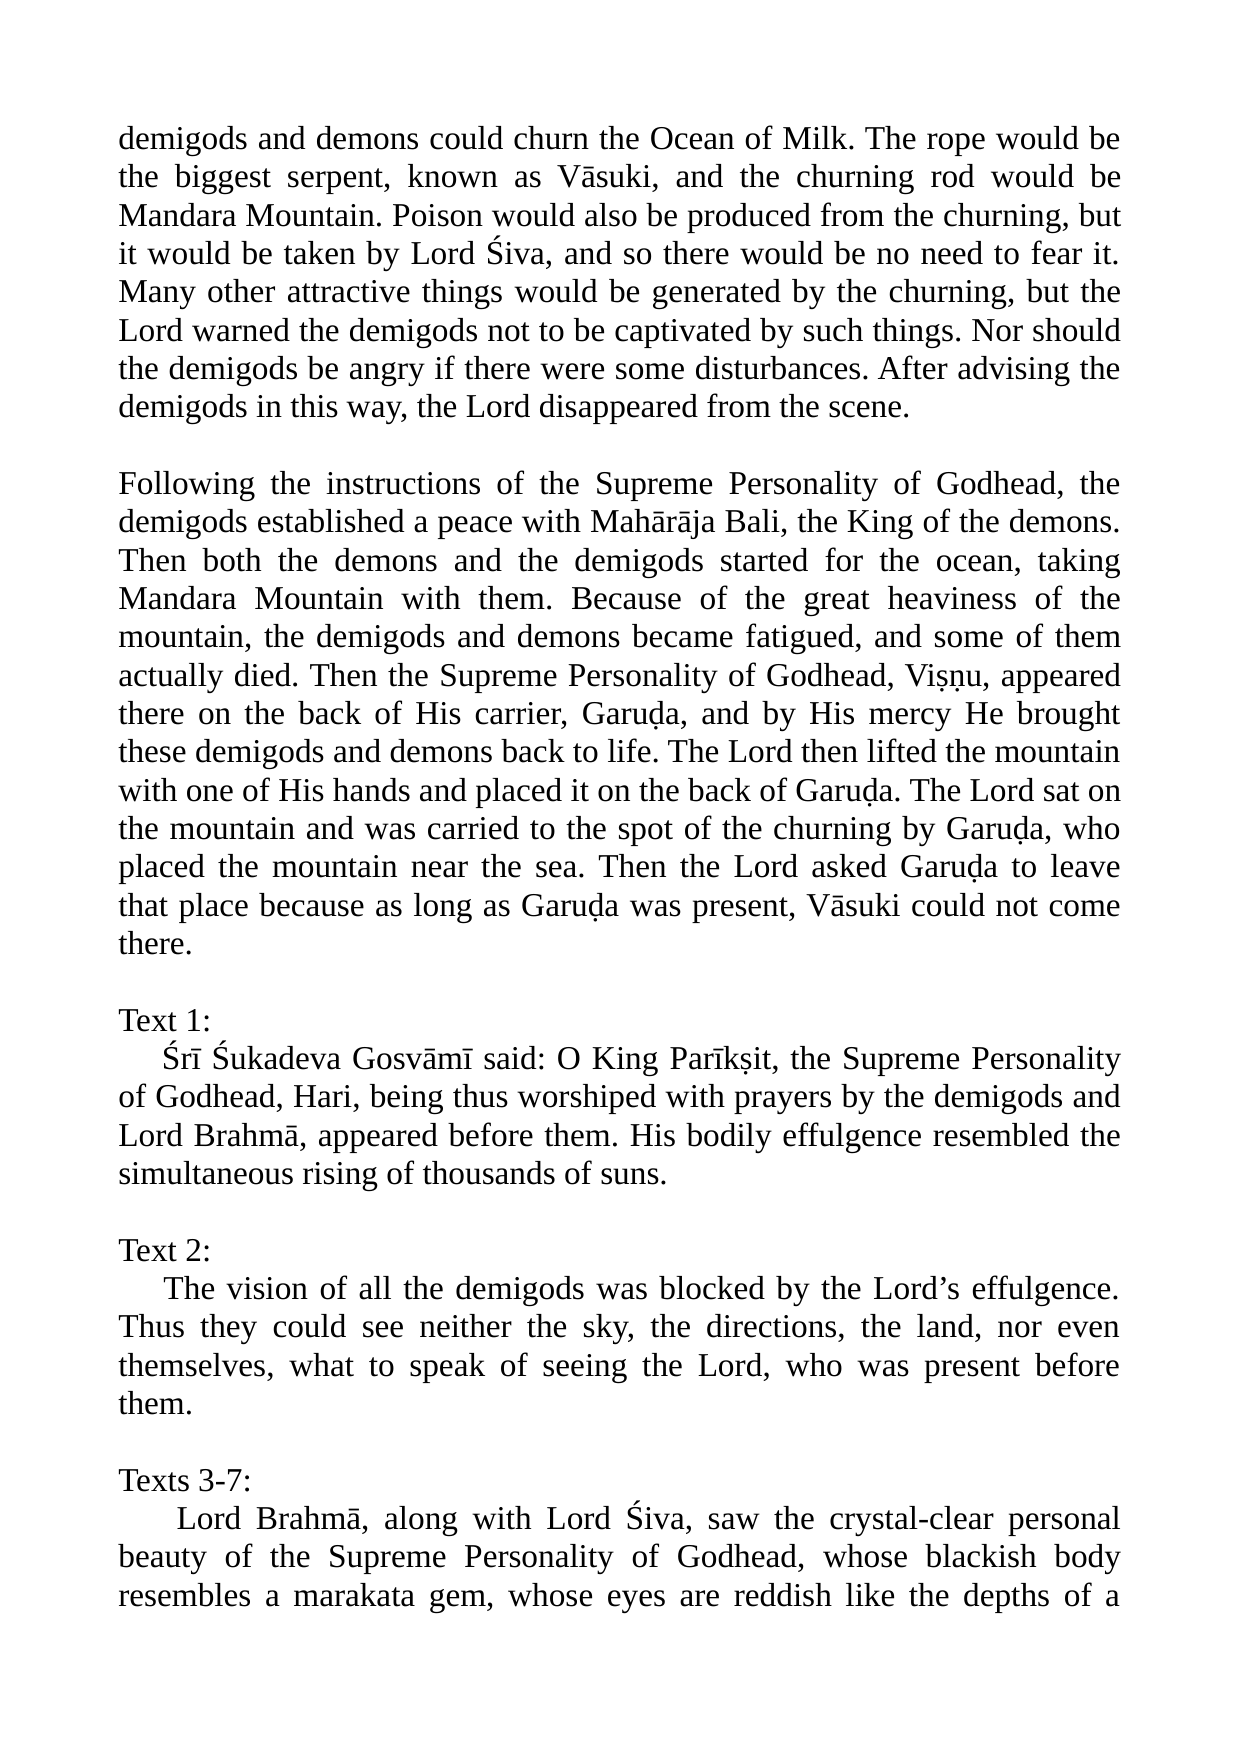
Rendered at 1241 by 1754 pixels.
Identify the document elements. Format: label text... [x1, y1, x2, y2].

text Texts 3-7: [118, 1460, 1122, 1498]
text Lord Brahmā, along with Lord Śiva, saw the crystal-clear personal beauty of the Supreme Personality of Godhead, whose blackish body resembles a marakata gem, whose eyes are reddish like the depths of a [118, 1498, 1122, 1613]
text demigods and demons could churn the Ocean of Milk. The rope would be the biggest serpent, known as Vāsuki, and the churning rod would be Mandara Mountain. Poison would also be produced from the churning, but it would be taken by Lord Śiva, and so there would be no need to fear it. Many other attractive things would be generated by the churning, but the Lord warned the demigods not to be captivated by such things. Nor should the demigods be angry if there were some disturbances. After advising the demigods in this way, the Lord disappeared from the scene. [118, 118, 1122, 425]
text Śrī Śukadeva Gosvāmī said: O King Parīkṣit, the Supreme Personality of Godhead, Hari, being thus worshiped with prayers by the demigods and Lord Brahmā, appeared before them. His bodily effulgence resembled the simultaneous rising of thousands of suns. [118, 1038, 1122, 1191]
text Following the instructions of the Supreme Personality of Godhead, the demigods established a peace with Mahārāja Bali, the King of the demons. Then both the demons and the demigods started for the ocean, taking Mandara Mountain with them. Because of the great heaviness of the mountain, the demigods and demons became fatigued, and some of them actually died. Then the Supreme Personality of Godhead, Viṣṇu, appeared there on the back of His carrier, Garuḍa, and by His mercy He brought these demigods and demons back to life. The Lord then lifted the mountain with one of His hands and placed it on the back of Garuḍa. The Lord sat on the mountain and was carried to the spot of the churning by Garuḍa, who placed the mountain near the sea. Then the Lord asked Garuḍa to leave that place because as long as Garuḍa was present, Vāsuki could not come there. [118, 463, 1122, 961]
text The vision of all the demigods was blocked by the Lord’s effulgence. Thus they could see neither the sky, the directions, the land, nor even themselves, what to speak of seeing the Lord, who was present before them. [118, 1268, 1122, 1421]
text Text 1: [118, 1000, 1122, 1038]
text Text 2: [118, 1230, 1122, 1268]
